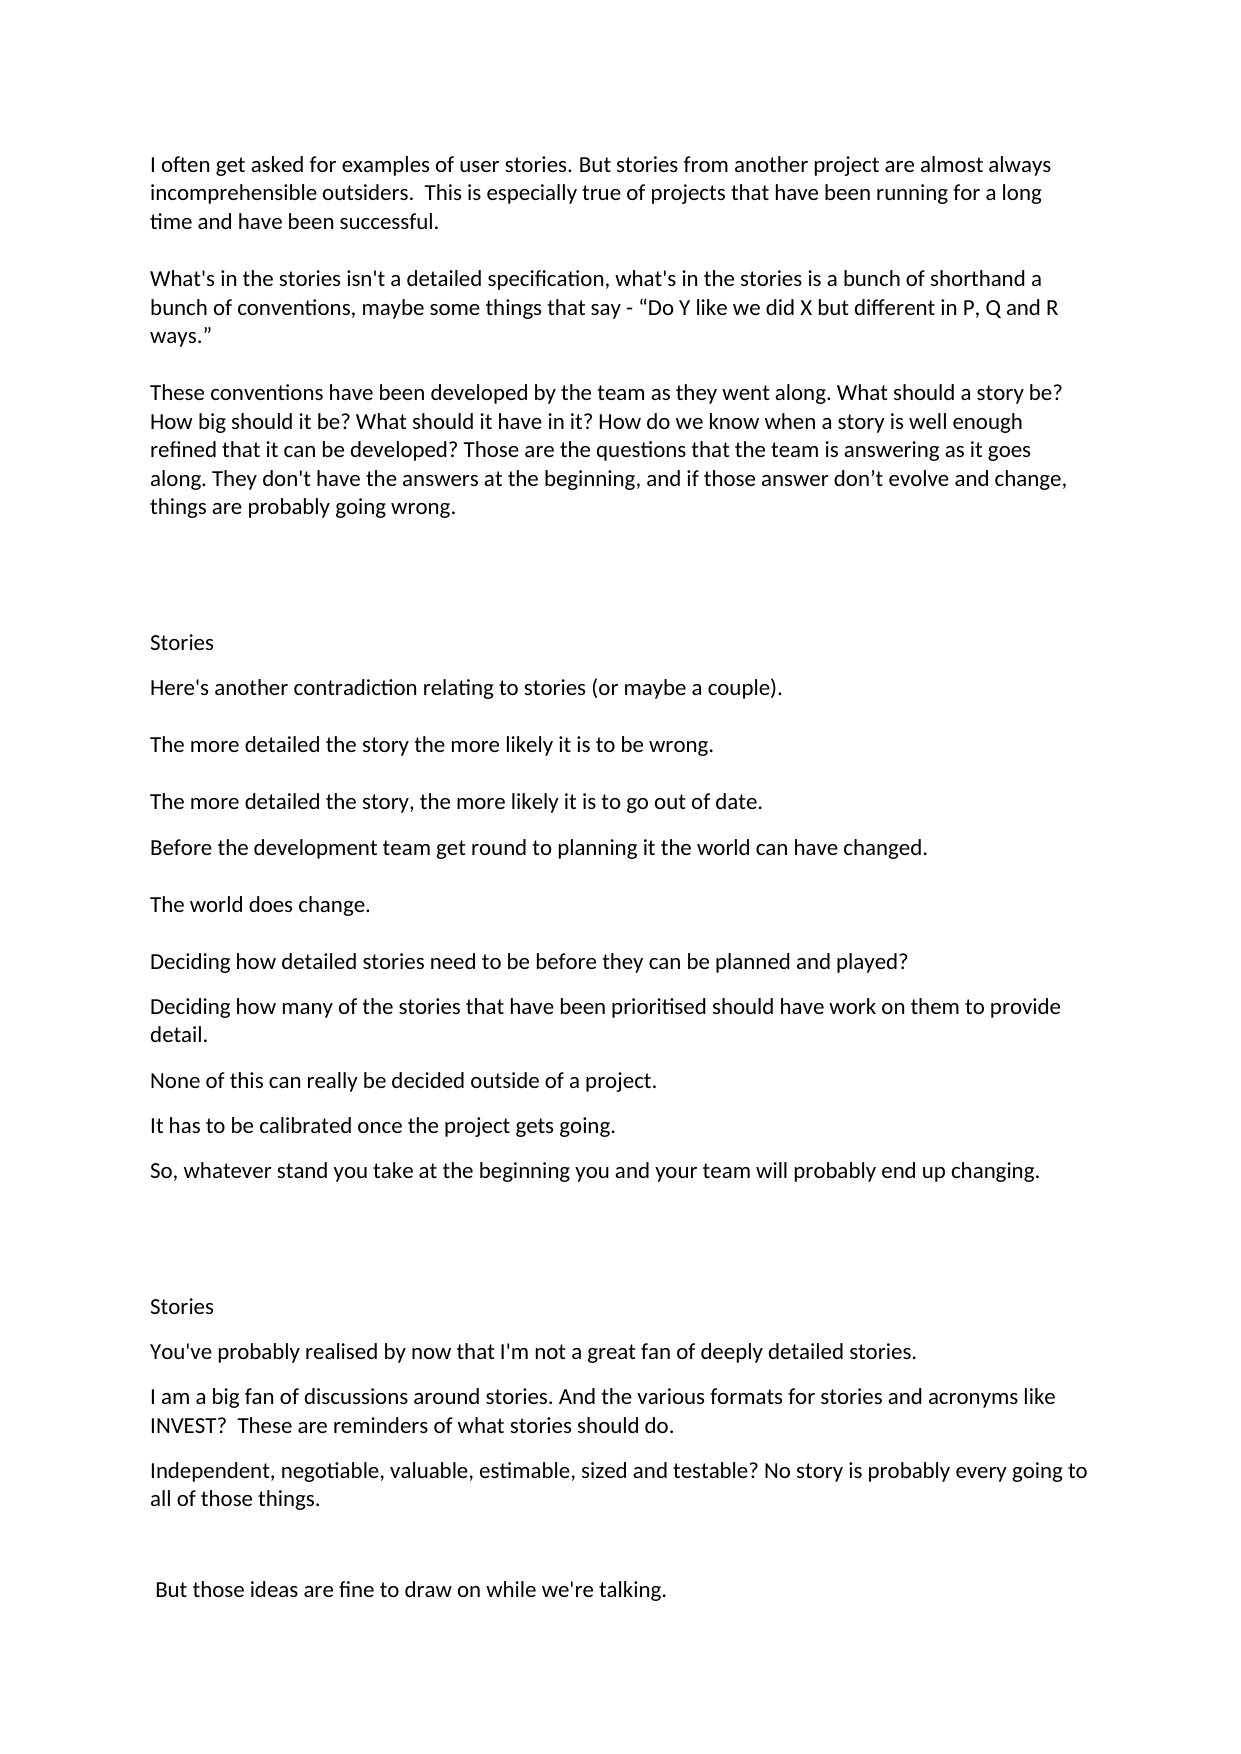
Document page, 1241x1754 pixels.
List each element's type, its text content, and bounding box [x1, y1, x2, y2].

text Here's another contradiction relating to stories (or maybe a couple). The more detailed the story the more likely it is to be wrong. The more detailed the story, the more likely it is to go out of date. [150, 673, 1090, 816]
text But those ideas are fine to draw on while we're talking. [150, 1575, 1090, 1603]
text You've probably realised by now that I'm not a great fan of deeply detailed stories. [150, 1337, 1090, 1365]
text I often get asked for examples of user stories. Βut stories from another project are almost always incomprehensible outsiders. This is especially true of projects that have been running for a long time and have been successful. What's in the stories isn't a detailed specification, what's in the stories is a bunch of shorthand a bunch of conventions, maybe some things that say - “Do Y like we did X but different in P, Q and R ways.” These conventions have been developed by the team as they went along. What should a story be? How big should it be? What should it have in it? How do we know when a story is well enough refined that it can be developed? Those are the questions that the team is answering as it goes along. They don't have the answers at the beginning, and if those answer don’t evolve and change, things are probably going wrong. [150, 150, 1090, 521]
text None of this can really be decided outside of a project. [150, 1066, 1090, 1094]
text Before the development team get round to planning it the world can have changed. The world does change. Deciding how detailed stories need to be before they can be planned and played? [150, 833, 1090, 975]
text Stories [150, 1292, 1090, 1320]
text So, whatever stand you take at the beginning you and your team will probably end up changing. [150, 1156, 1090, 1184]
text Stories [150, 628, 1090, 656]
text Independent, negotiable, valuable, estimable, sized and testable? No story is probably every going to all of those things. [150, 1456, 1090, 1513]
text It has to be calibrated once the project gets going. [150, 1111, 1090, 1139]
text Deciding how many of the stories that have been prioritised should have work on them to provide detail. [150, 992, 1090, 1049]
text I am a big fan of discussions around stories. And the various formats for stories and acronyms like INVEST? These are reminders of what stories should do. [150, 1382, 1090, 1439]
